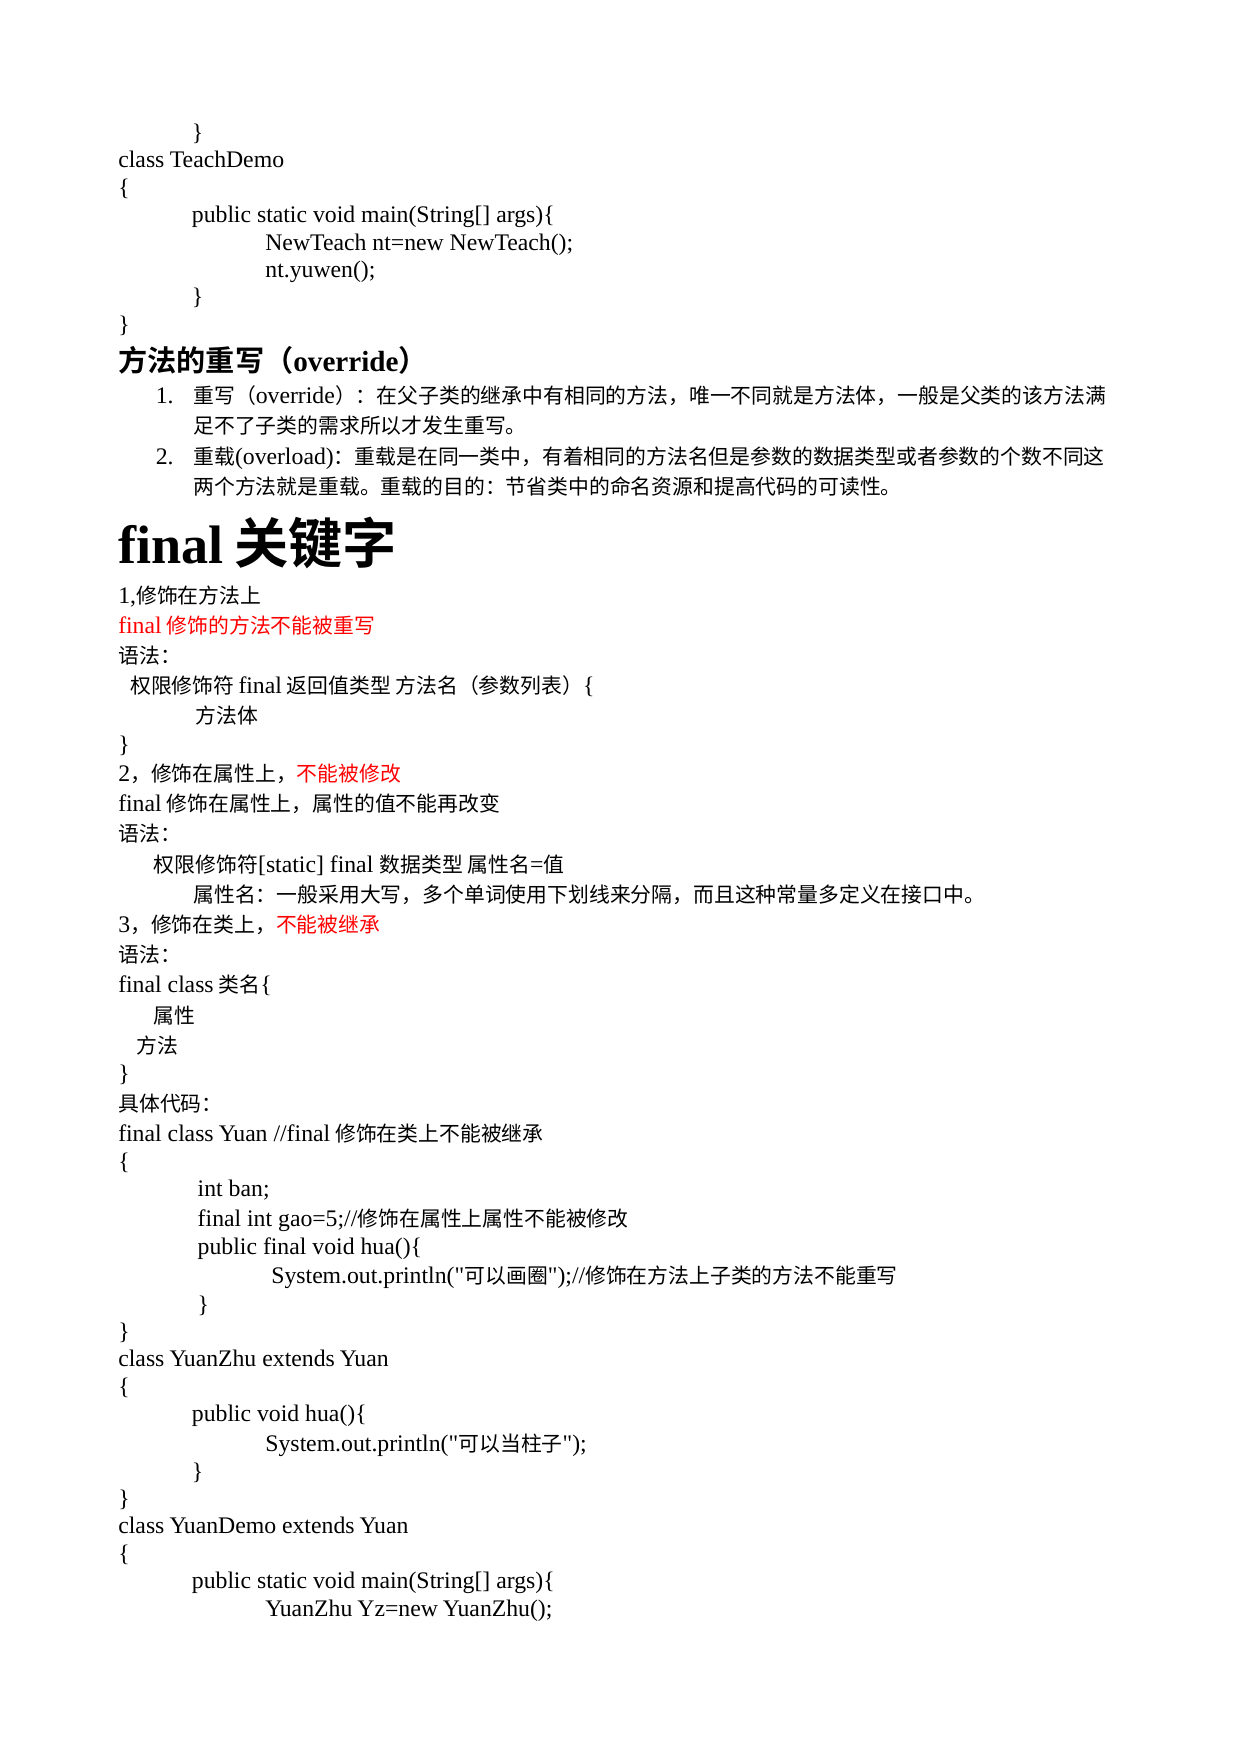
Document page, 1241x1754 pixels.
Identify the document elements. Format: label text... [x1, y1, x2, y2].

text final int gao=5;//修饰在属性上属性不能被修改 [118, 1202, 1122, 1232]
text class YuanDemo extends Yuan [118, 1512, 1122, 1539]
text 语法： [118, 818, 1122, 848]
text 3，修饰在类上，不能被继承 [118, 908, 1122, 938]
text { [118, 1539, 1122, 1567]
text 方法的重写（override） [118, 337, 1122, 379]
text 1,修饰在方法上 [118, 579, 1122, 609]
text } [118, 1290, 1122, 1317]
text } [118, 1457, 1122, 1484]
text final关键字 [118, 500, 1122, 579]
text 语法： [118, 639, 1122, 669]
text { [118, 1147, 1122, 1174]
text { [118, 173, 1122, 200]
text 权限修饰符final返回值类型 方法名（参数列表）{ [118, 669, 1122, 700]
text 2，修饰在属性上，不能被修改 [118, 757, 1122, 787]
text int ban; [118, 1174, 1122, 1202]
text } [118, 1317, 1122, 1344]
text public void hua(){ [118, 1399, 1122, 1427]
text public static void main(String[] args){ [118, 1567, 1122, 1594]
text public final void hua(){ [118, 1232, 1122, 1259]
list 重写（override）：在父子类的继承中有相同的方法，唯一不同就是方法体，一般是父类的该方法满足不了子类的需求所以才发生重写。 [156, 379, 1122, 440]
text nt.yuwen(); [118, 255, 1122, 282]
list 重载(overload)：重载是在同一类中，有着相同的方法名但是参数的数据类型或者参数的个数不同这两个方法就是重载。重载的目的：节省类中的命名资源和提高代码的可读性。 [156, 440, 1122, 500]
text System.out.println("可以当柱子"); [118, 1427, 1122, 1457]
text final class类名{ [118, 969, 1122, 999]
text 语法： [118, 938, 1122, 969]
text 具体代码： [118, 1087, 1122, 1117]
text 权限修饰符[static] final 数据类型 属性名=值 [118, 848, 1122, 878]
text 方法体 [118, 700, 1122, 730]
text final修饰在属性上，属性的值不能再改变 [118, 787, 1122, 818]
text } [118, 730, 1122, 757]
text } [118, 310, 1122, 337]
text 方法 [118, 1029, 1122, 1059]
text class YuanZhu extends Yuan [118, 1344, 1122, 1372]
text final修饰的方法不能被重写 [118, 609, 1122, 639]
text } [118, 118, 1122, 146]
text } [118, 1059, 1122, 1087]
text } [118, 1484, 1122, 1512]
text { [118, 1372, 1122, 1399]
text final class Yuan //final修饰在类上不能被继承 [118, 1117, 1122, 1147]
text public static void main(String[] args){ [118, 200, 1122, 228]
text NewTeach nt=new NewTeach(); [118, 228, 1122, 255]
text YuanZhu Yz=new YuanZhu(); [118, 1594, 1122, 1621]
list 属性名：一般采用大写，多个单词使用下划线来分隔，而且这种常量多定义在接口中。 [156, 878, 1122, 908]
text 属性 [118, 999, 1122, 1029]
text class TeachDemo [118, 146, 1122, 173]
text } [118, 282, 1122, 310]
text System.out.println("可以画圈");//修饰在方法上子类的方法不能重写 [118, 1259, 1122, 1290]
